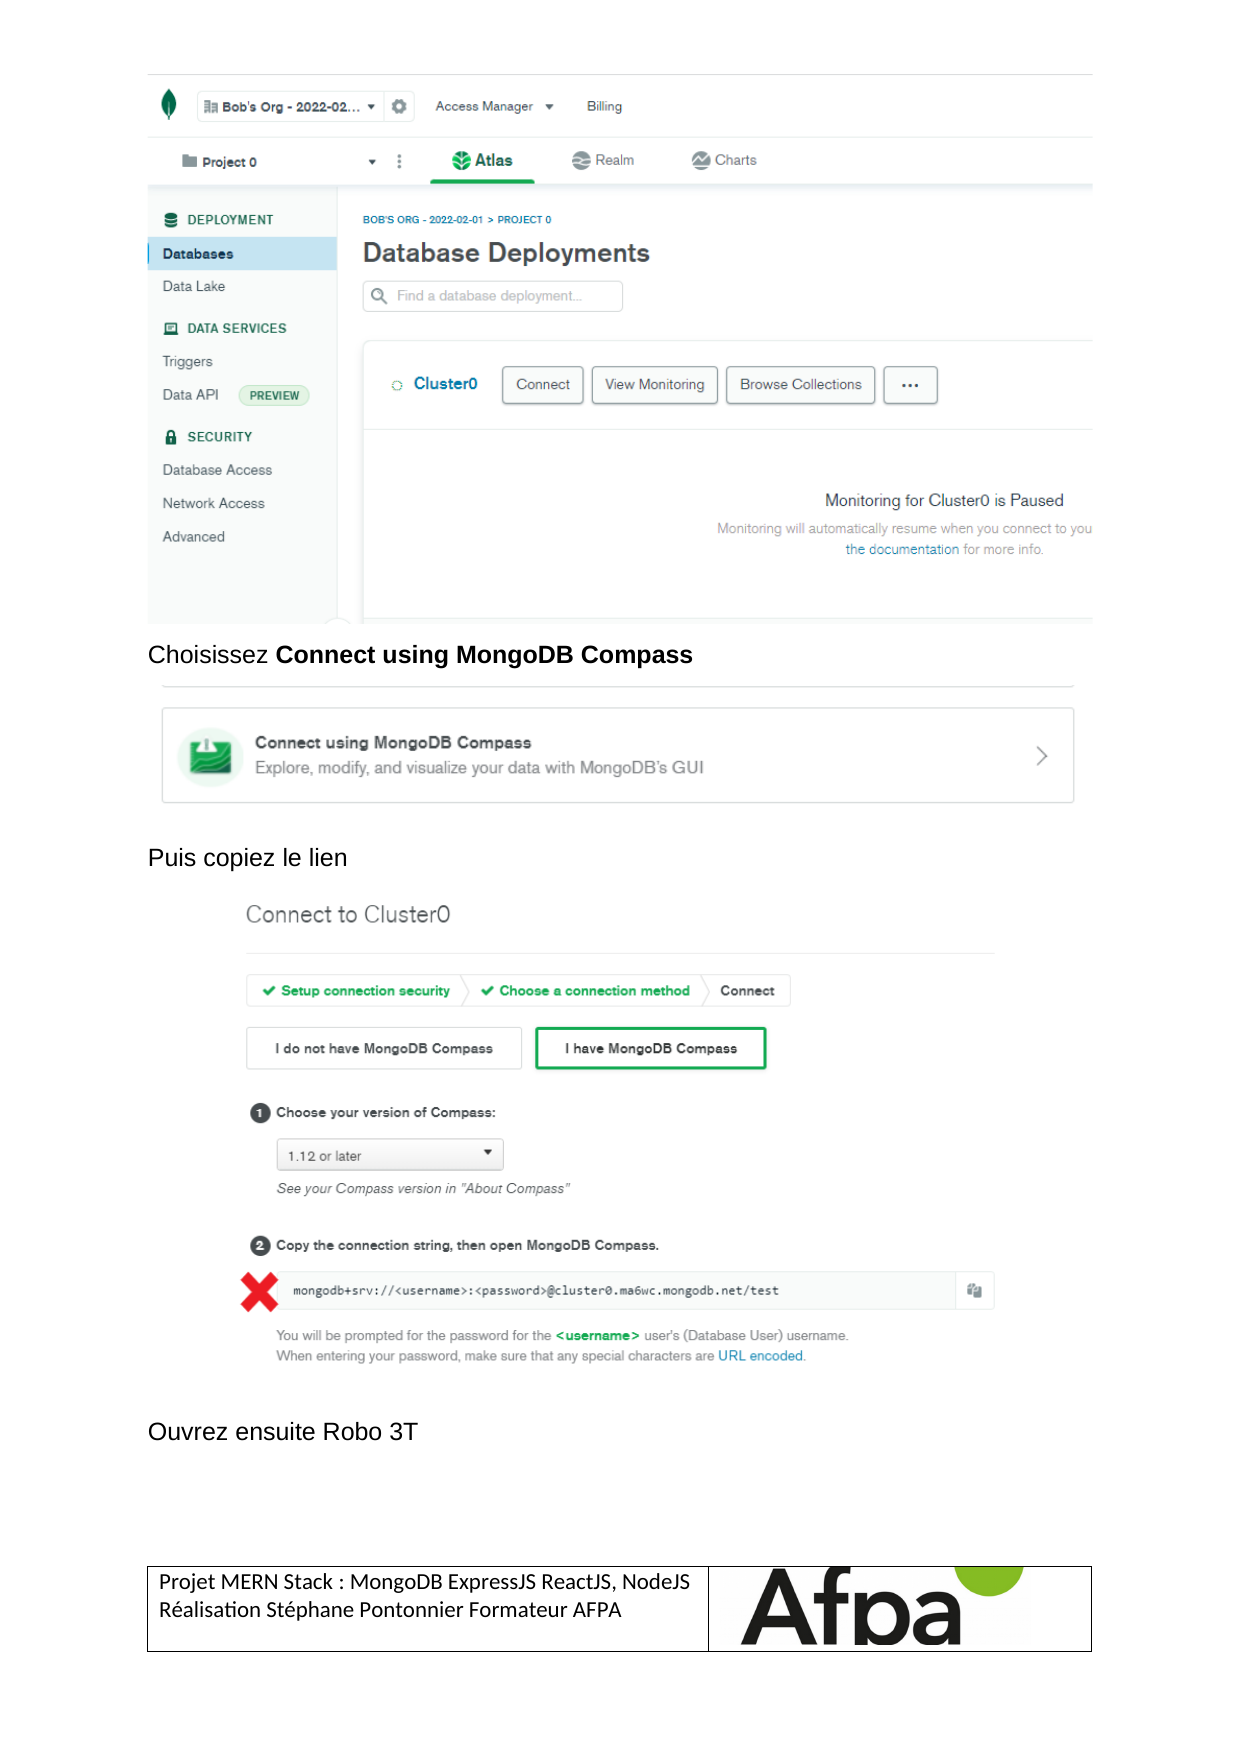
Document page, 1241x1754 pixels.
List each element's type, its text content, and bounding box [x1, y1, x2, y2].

text Ouvrez ensuite Robo 3T [148, 1417, 1093, 1446]
text Puis copiez le lien [148, 843, 1093, 872]
text Choisissez Connect using MongoDB Compass [148, 640, 1093, 669]
